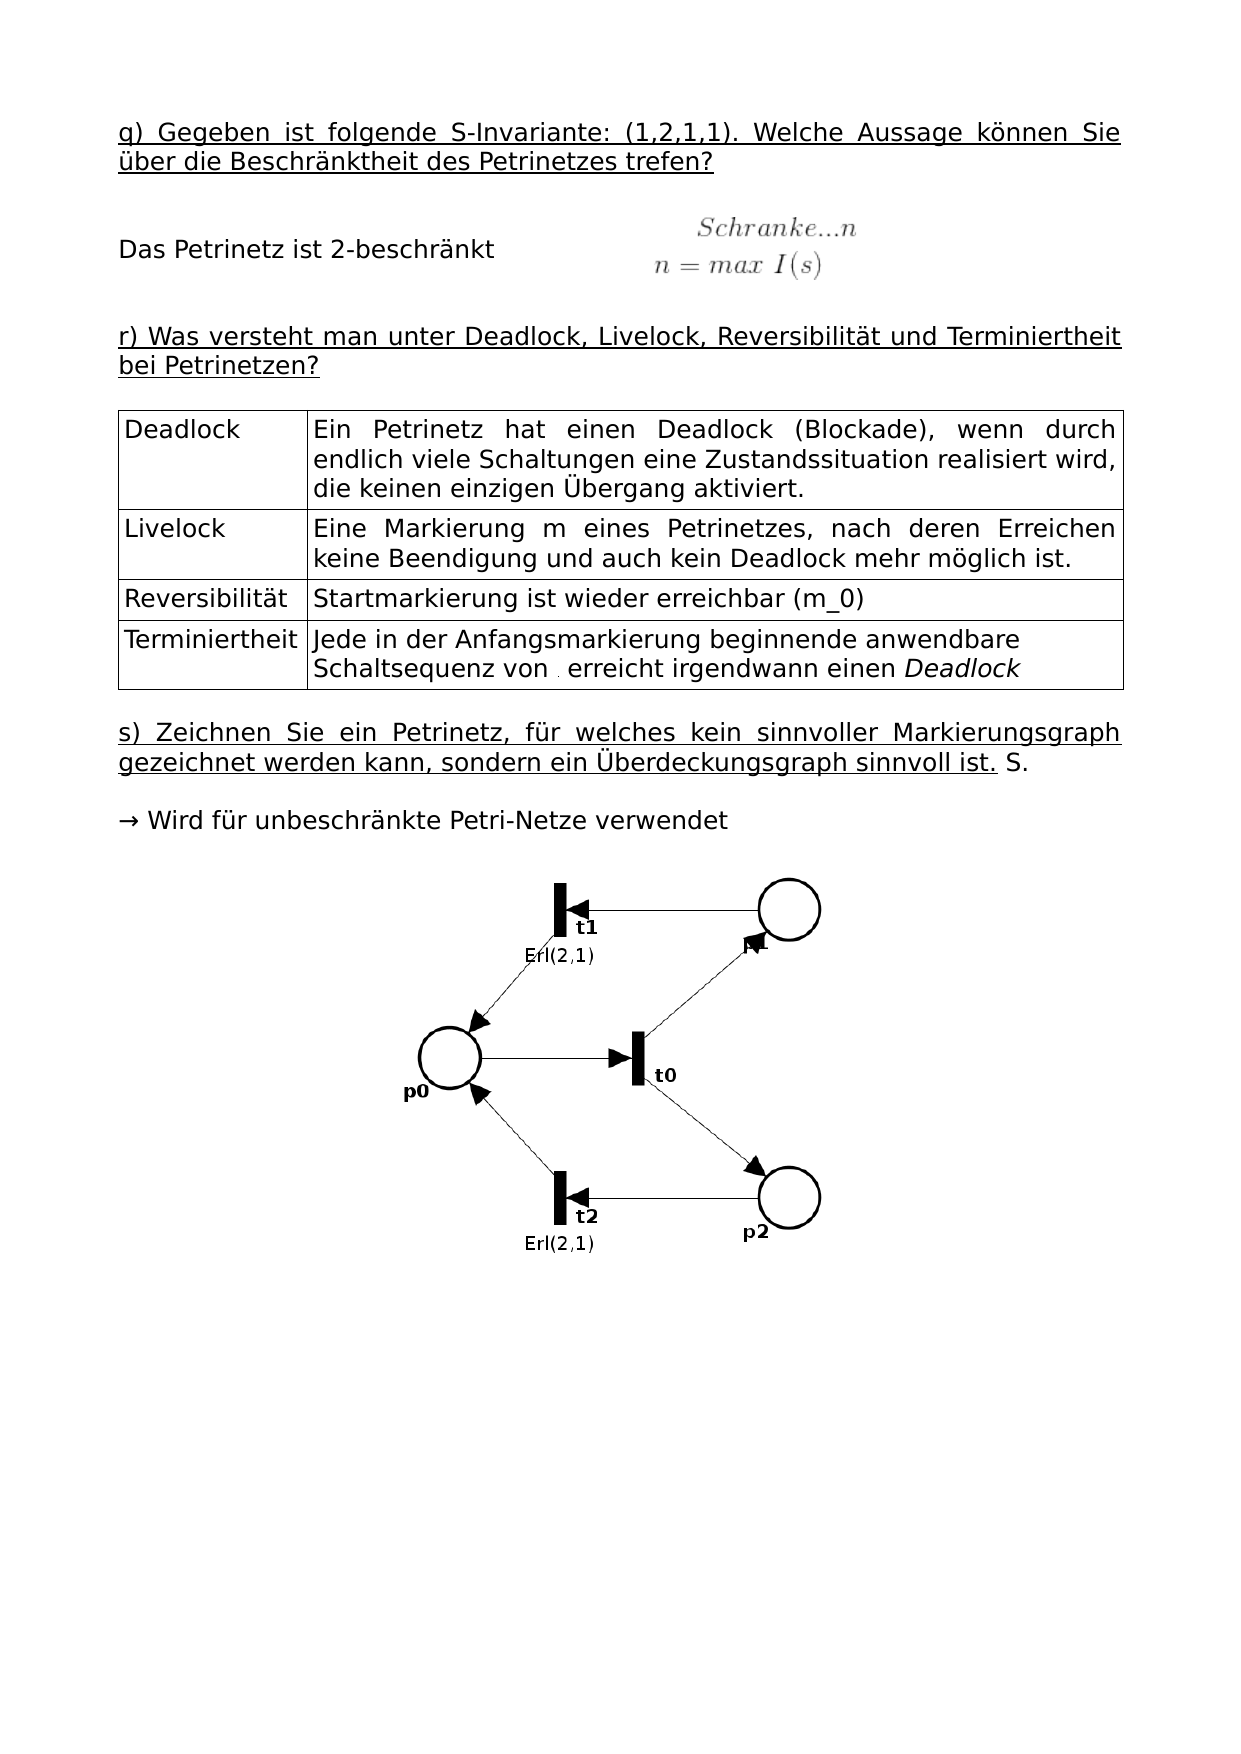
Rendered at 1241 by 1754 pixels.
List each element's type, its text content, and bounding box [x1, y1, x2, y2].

table_cell Livelock [119, 510, 307, 579]
text [858, 235, 1122, 264]
table_cell Jede in der Anfangsmarkierung beginnende anwendbare Schaltsequenz von erreicht irgendwann einen Deadlock [308, 621, 1123, 689]
text q) Gegeben ist folgende S-Invariante: (1,2,1,1). Welche Aussage können Sie über die Beschränktheit des Petrinetzes trefen? [118, 118, 1122, 176]
text s) Zeichnen Sie ein Petrinetz, für welches kein sinnvoller Markierungsgraph [118, 719, 1122, 744]
text → Wird für unbeschränkte Petri-Netze verwendet [118, 806, 1122, 835]
table_cell Eine Markierung m eines Petrinetzes, nach deren Erreichen keine Beendigung und auch kein Deadlock mehr möglich ist. [308, 510, 1123, 579]
table_header Ein Petrinetz hat einen Deadlock (Blockade), wenn durch endlich viele Schaltungen eine Zustandssituation realisiert wird, die keinen einzigen Übergang aktiviert. [308, 411, 1123, 509]
table_cell Reversibilität [119, 580, 307, 619]
table_cell Terminiertheit [119, 621, 307, 689]
text Das Petrinetz ist 2-beschränkt [118, 235, 654, 264]
table_cell Startmarkierung ist wieder erreichbar (m_0) [308, 580, 1123, 619]
text bei Petrinetzen? [118, 349, 1122, 381]
picture [386, 864, 855, 1272]
text r) Was versteht man unter Deadlock, Livelock, Reversibilität und Terminiertheit [118, 322, 1122, 347]
picture [654, 217, 858, 280]
text gezeichnet werden kann, sondern ein Überdeckungsgraph sinnvoll ist. S. [118, 745, 1122, 777]
table_header Deadlock [119, 411, 307, 509]
